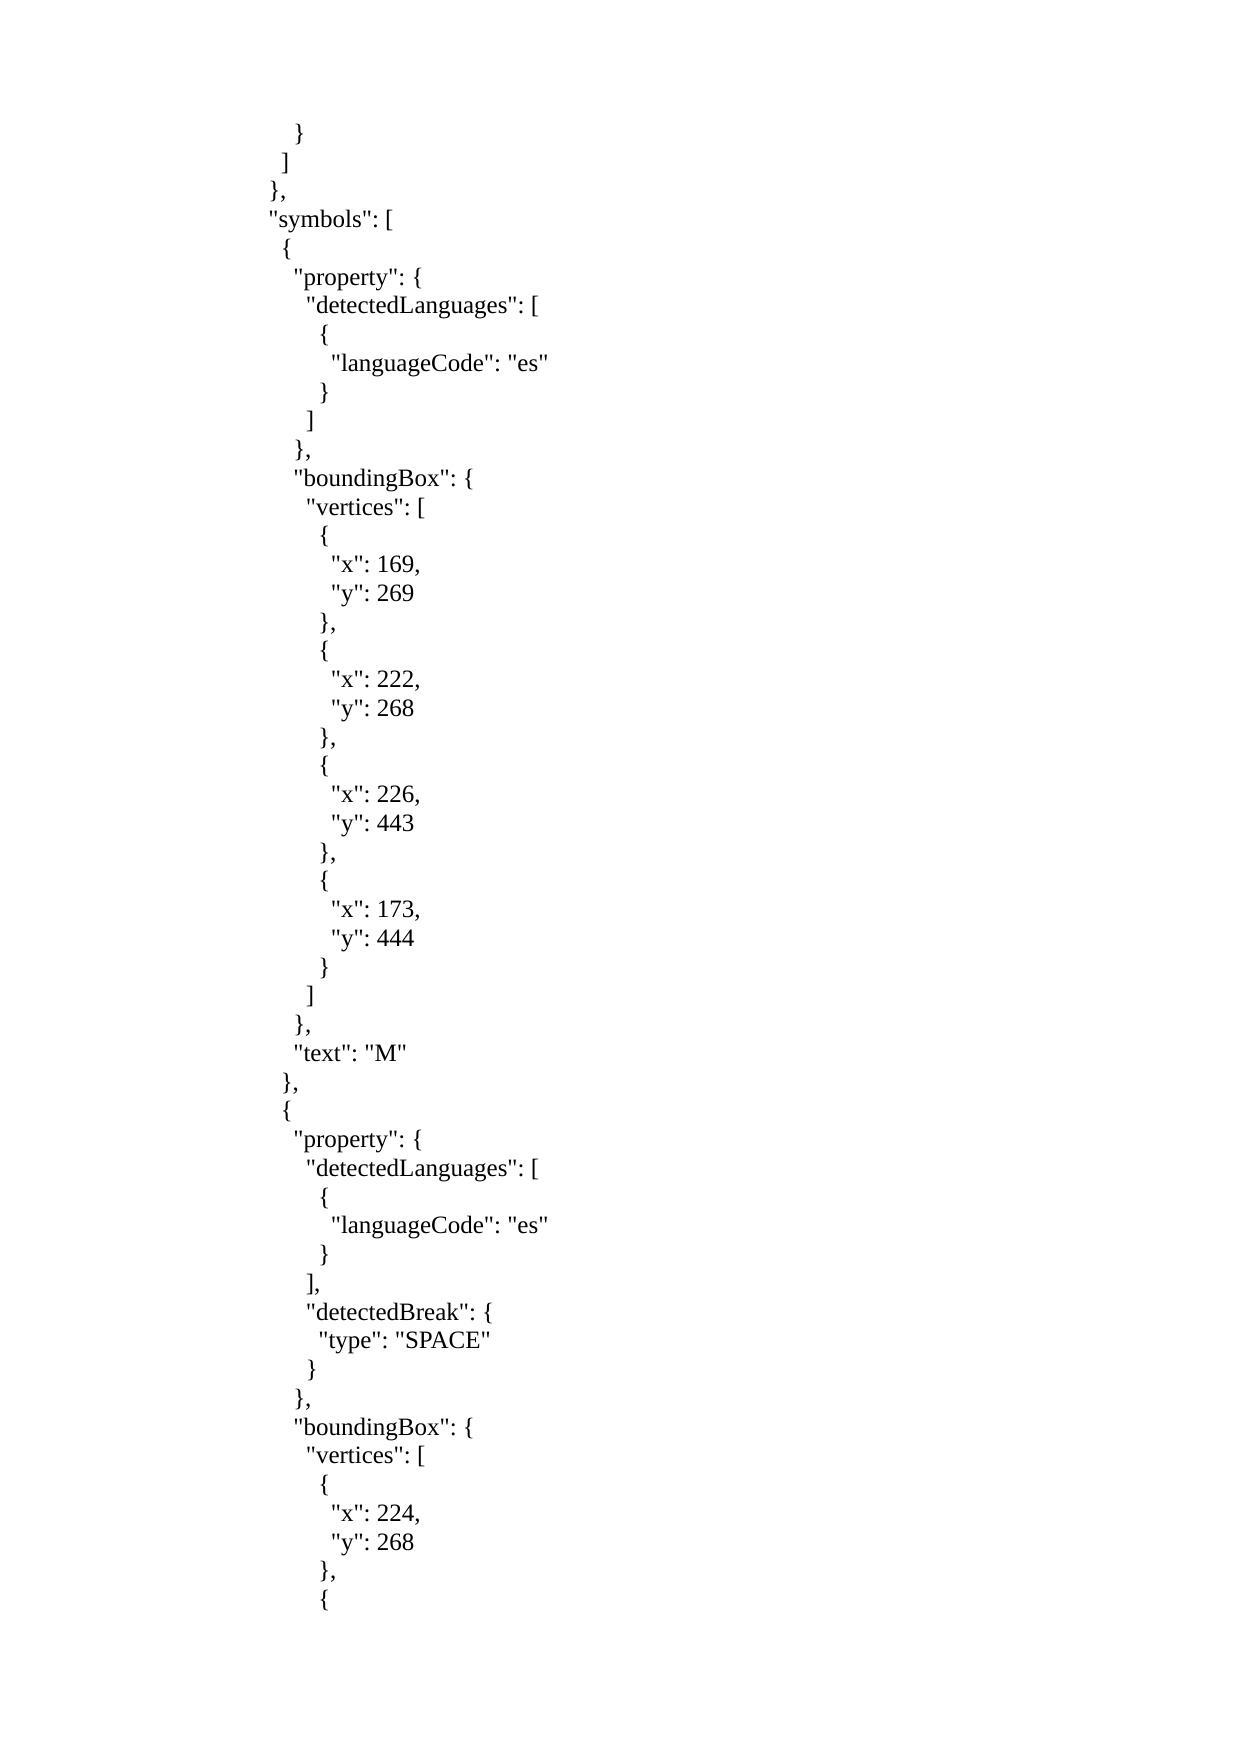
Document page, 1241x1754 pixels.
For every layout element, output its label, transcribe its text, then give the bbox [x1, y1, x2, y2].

text "y": 268 [118, 693, 1122, 722]
text } [118, 952, 1122, 981]
text "x": 222, [118, 664, 1122, 693]
text ] [118, 406, 1122, 434]
text { [118, 1584, 1122, 1613]
text { [118, 636, 1122, 664]
text }, [118, 1556, 1122, 1584]
text { [118, 521, 1122, 549]
text ] [118, 147, 1122, 176]
text "property": { [118, 1124, 1122, 1153]
text "x": 173, [118, 894, 1122, 923]
text "y": 444 [118, 923, 1122, 952]
text "languageCode": "es" [118, 348, 1122, 377]
text }, [118, 1067, 1122, 1096]
text { [118, 1096, 1122, 1124]
text "text": "M" [118, 1038, 1122, 1067]
text }, [118, 176, 1122, 204]
text }, [118, 607, 1122, 636]
text "vertices": [ [118, 1441, 1122, 1469]
text ], [118, 1268, 1122, 1297]
text "y": 443 [118, 808, 1122, 837]
text "detectedBreak": { [118, 1297, 1122, 1326]
text } [118, 1354, 1122, 1383]
text { [118, 319, 1122, 348]
text "x": 226, [118, 779, 1122, 808]
text "vertices": [ [118, 492, 1122, 521]
text { [118, 233, 1122, 262]
text } [118, 377, 1122, 406]
text } [118, 1239, 1122, 1268]
text }, [118, 434, 1122, 463]
text { [118, 1182, 1122, 1211]
text { [118, 1469, 1122, 1498]
text "boundingBox": { [118, 463, 1122, 492]
text "x": 224, [118, 1498, 1122, 1527]
text "detectedLanguages": [ [118, 291, 1122, 319]
text "detectedLanguages": [ [118, 1153, 1122, 1182]
text }, [118, 1009, 1122, 1038]
text { [118, 866, 1122, 894]
text "languageCode": "es" [118, 1211, 1122, 1239]
text { [118, 751, 1122, 779]
text "type": "SPACE" [118, 1326, 1122, 1354]
text }, [118, 722, 1122, 751]
text } [118, 118, 1122, 147]
text "symbols": [ [118, 204, 1122, 233]
text "y": 268 [118, 1527, 1122, 1556]
text "boundingBox": { [118, 1412, 1122, 1441]
text "property": { [118, 262, 1122, 291]
text "y": 269 [118, 578, 1122, 607]
text ] [118, 981, 1122, 1009]
text }, [118, 1383, 1122, 1412]
text }, [118, 837, 1122, 866]
text "x": 169, [118, 549, 1122, 578]
